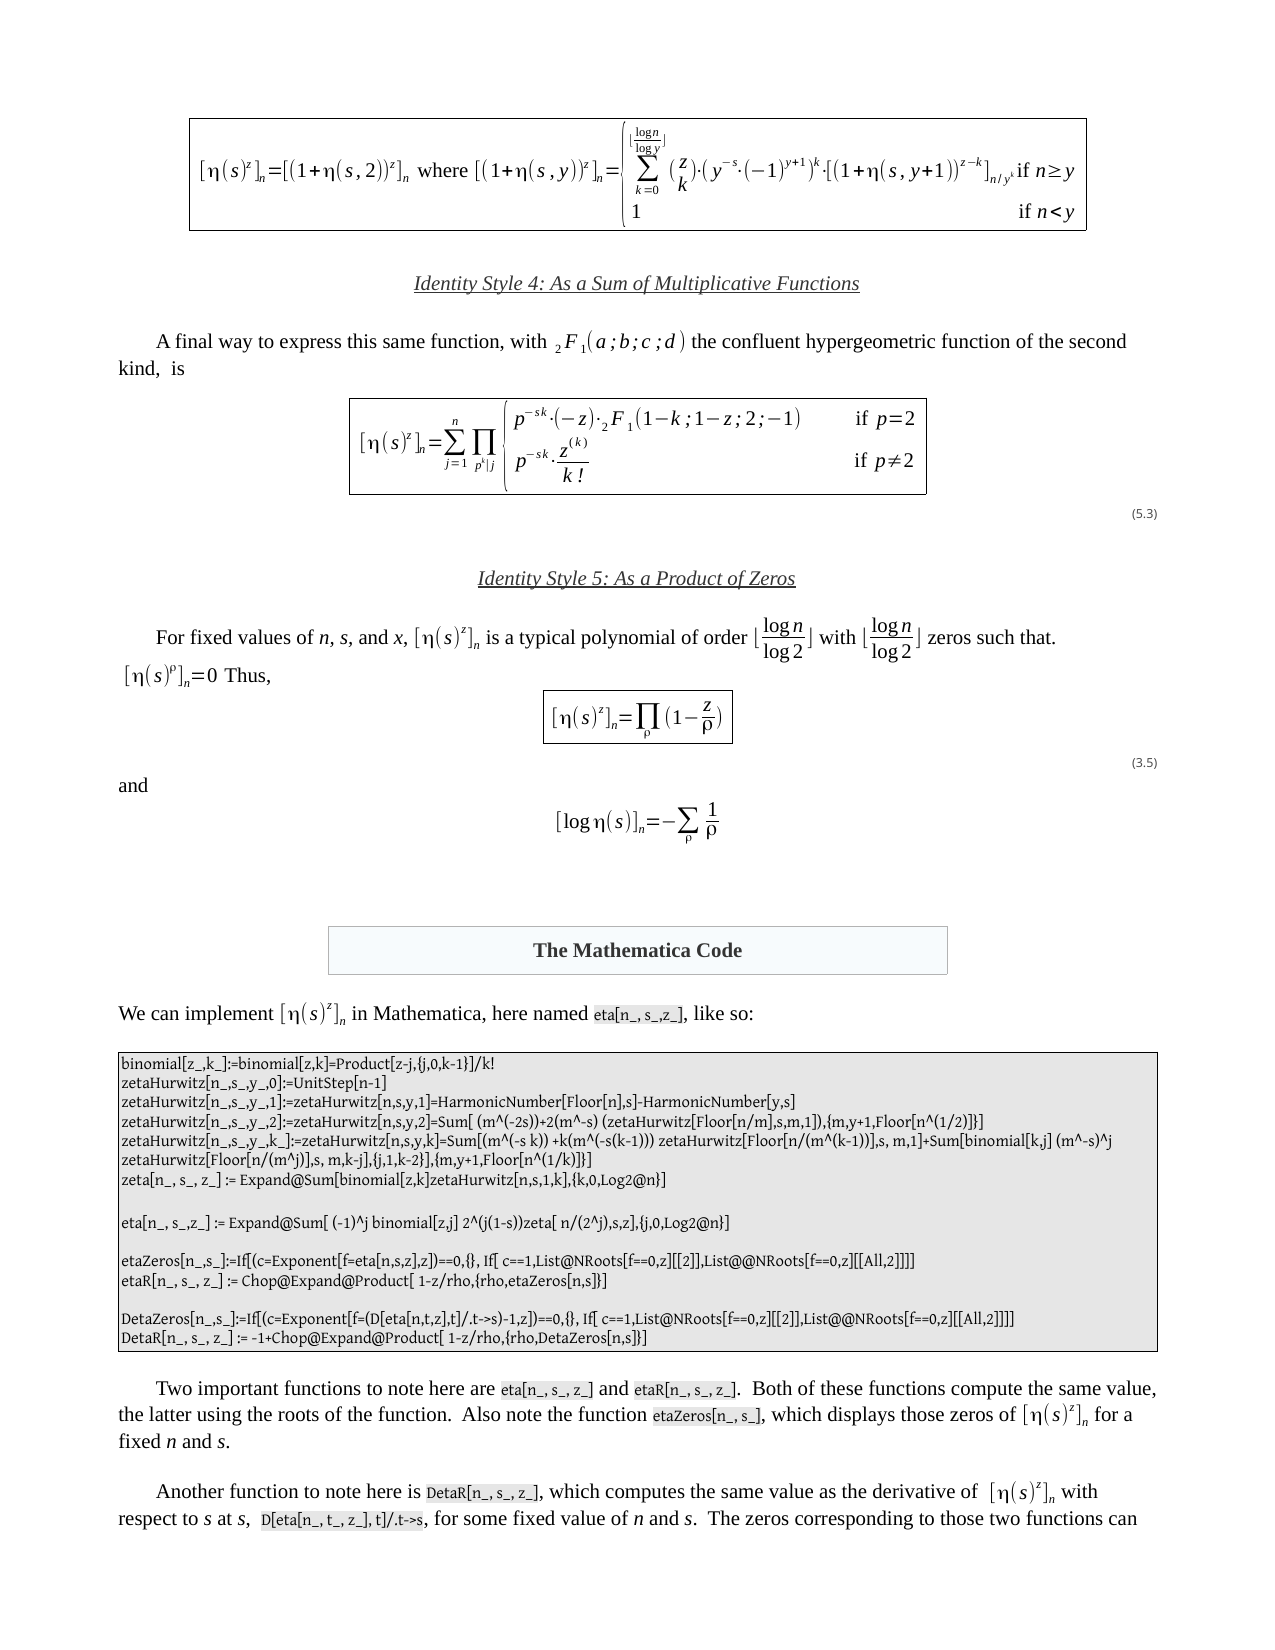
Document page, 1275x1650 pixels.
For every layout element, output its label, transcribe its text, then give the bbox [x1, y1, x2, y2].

text (3.5) [118, 743, 1157, 773]
text DetaR[n_, s_, z_] := -1+Chop@Expand@Product[ 1-z/rho,{rho,DetaZeros[n,s]}] [119, 1326, 1157, 1351]
text zeta[n_, s_, z_] := Expand@Sum[binomial[z,k]zetaHurwitz[n,s,1,k],{k,0,Log2@n}] [592, 1167, 1157, 1186]
text A final way to express this same function, withthe confluent hypergeometric function of the second kind, is [118, 329, 1157, 380]
text Two important functions to note here are eta[n_, s_, z_] and etaR[n_, s_, z_]. Both of these functions compute the same value, the latter using the roots of the function. Also note the function etaZeros[n_, s_], which displays those zeros offor a fixed n and s. [118, 1376, 1157, 1453]
text zetaHurwitz[n_,s_,y_,0]:=UnitStep[n-1] [387, 1071, 1157, 1090]
text Identity Style 4: As a Sum of Multiplicative Functions [118, 271, 1157, 295]
text zetaHurwitz[n_,s_,y_,1]:=zetaHurwitz[n,s,y,1]=HarmonicNumber[Floor[n],s]-HarmonicNumber[y,s] [387, 1090, 1157, 1109]
text etaR[n_, s_, z_] := Chop@Expand@Product[ 1-z/rho,{rho,etaZeros[n,s]}] [608, 1268, 1157, 1288]
text and [118, 773, 1157, 797]
text eta[n_, s_,z_] := Expand@Sum[ (-1)^j binomial[z,j] 2^(j(1-s))zeta[ n/(2^j),s,z],{j,0,Log2@n}] [119, 1211, 1157, 1230]
text zetaHurwitz[n_,s_,y_,2]:=zetaHurwitz[n,s,y,2]=Sum[ (m^(-2s))+2(m^-s) (zetaHurwitz[Floor[n/m],s,m,1]),{m,y+1,Floor[n^(1/2)]}] [119, 1109, 1157, 1129]
text (5.3) [118, 494, 1157, 524]
text For fixed values of n, s, and x,is a typical polynomial of orderwithzeros such that. [118, 613, 1157, 663]
text zetaHurwitz[n_,s_,y_,k_]:=zetaHurwitz[n,s,y,k]=Sum[(m^(-s k)) +k(m^(-s(k-1))) zetaHurwitz[Floor[n/(m^(k-1))],s, m,1]+Sum[binomial[k,j] (m^-s)^j zetaHurwitz[Floor[n/(m^j)],s, m,k-j],{j,1,k-2}],{m,y+1,Floor[n^(1/k)]}] [592, 1129, 1157, 1167]
text DetaZeros[n_,s_]:=If[(c=Exponent[f=(D[eta[n,t,z],t]/.t->s)-1,z])==0,{}, If[ c==1,List@NRoots[f==0,z][[2]],List@@NRoots[f==0,z][[All,2]]]] [119, 1307, 1157, 1326]
text Thus, [118, 663, 1157, 690]
text Identity Style 5: As a Product of Zeros [118, 565, 1157, 589]
text etaZeros[n_,s_]:=If[(c=Exponent[f=eta[n,s,z],z])==0,{}, If[ c==1,List@NRoots[f==0,z][[2]],List@@NRoots[f==0,z][[All,2]]]] [119, 1249, 1157, 1268]
text We can implementin Mathematica, here named eta[n_, s_,z_], like so: [118, 998, 1157, 1027]
text The Mathematica Code [329, 927, 947, 974]
text binomial[z_,k_]:=binomial[z,k]=Product[z-j,{j,0,k-1}]/k! [119, 1053, 1157, 1071]
text Another function to note here is DetaR[n_, s_, z_], which computes the same value as the derivative of with respect to s at s, D[eta[n_, t_, z_], t]/.t->s, for some fixed value of n and s. The zeros corresponding to those two functions can [118, 1477, 1157, 1531]
